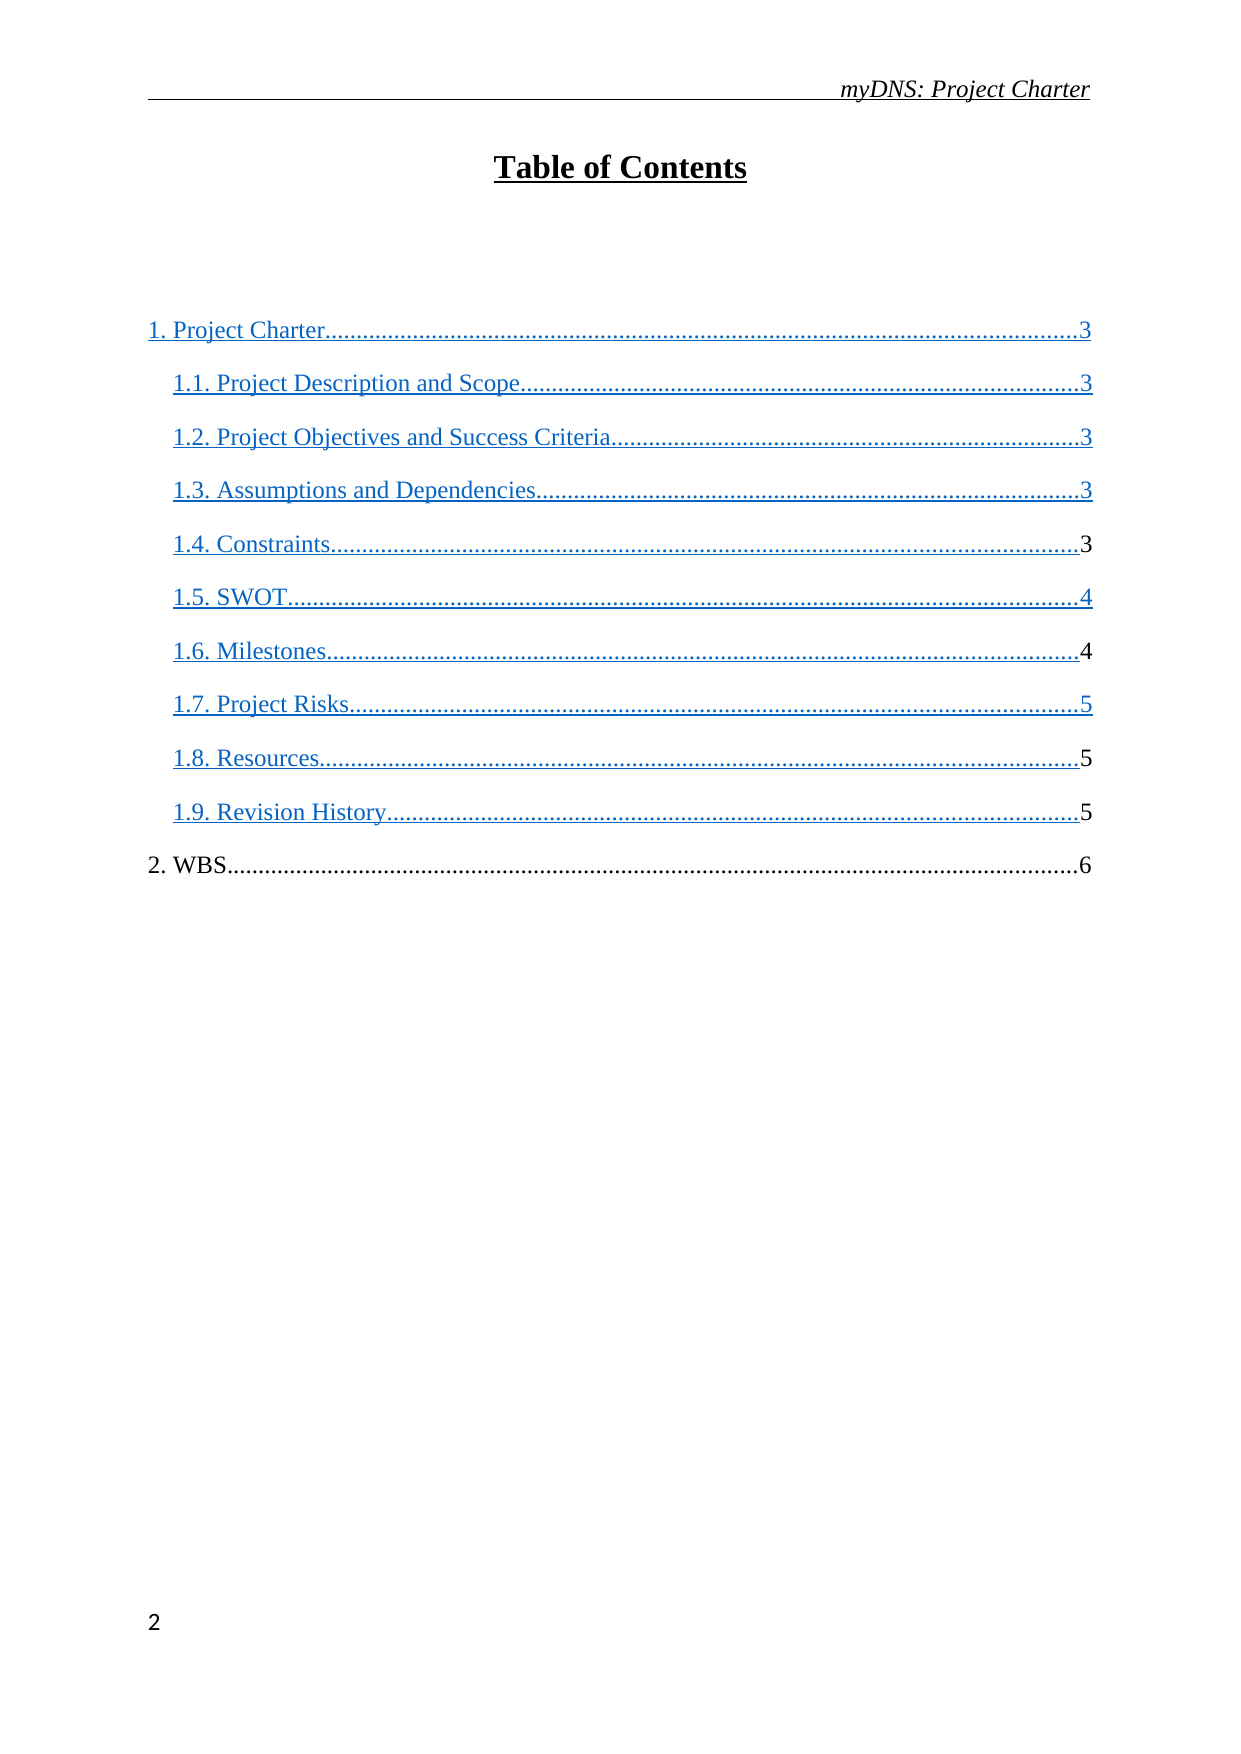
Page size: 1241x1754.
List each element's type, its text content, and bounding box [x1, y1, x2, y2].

text 1.4. Constraints 3 [173, 529, 1092, 558]
text 1.6. Milestones 4 [173, 636, 1092, 665]
text 1.9. Revision History 5 [173, 797, 1092, 825]
text 1.2. Project Objectives and Success Criteria 3 [173, 422, 1092, 447]
text 1.7. Project Risks 5 [173, 689, 1092, 714]
subtitle Table of Contents [148, 148, 1092, 186]
text 1. Project Charter 3 [148, 315, 1092, 343]
text 1.3. Assumptions and Dependencies 3 [173, 475, 1092, 500]
text 1.5. SWOT 4 [173, 582, 1092, 607]
text 2. WBS. 6 [148, 850, 1092, 879]
text 1.8. Resources 5 [173, 743, 1092, 772]
text 1.1. Project Description and Scope 3 [173, 368, 1092, 393]
